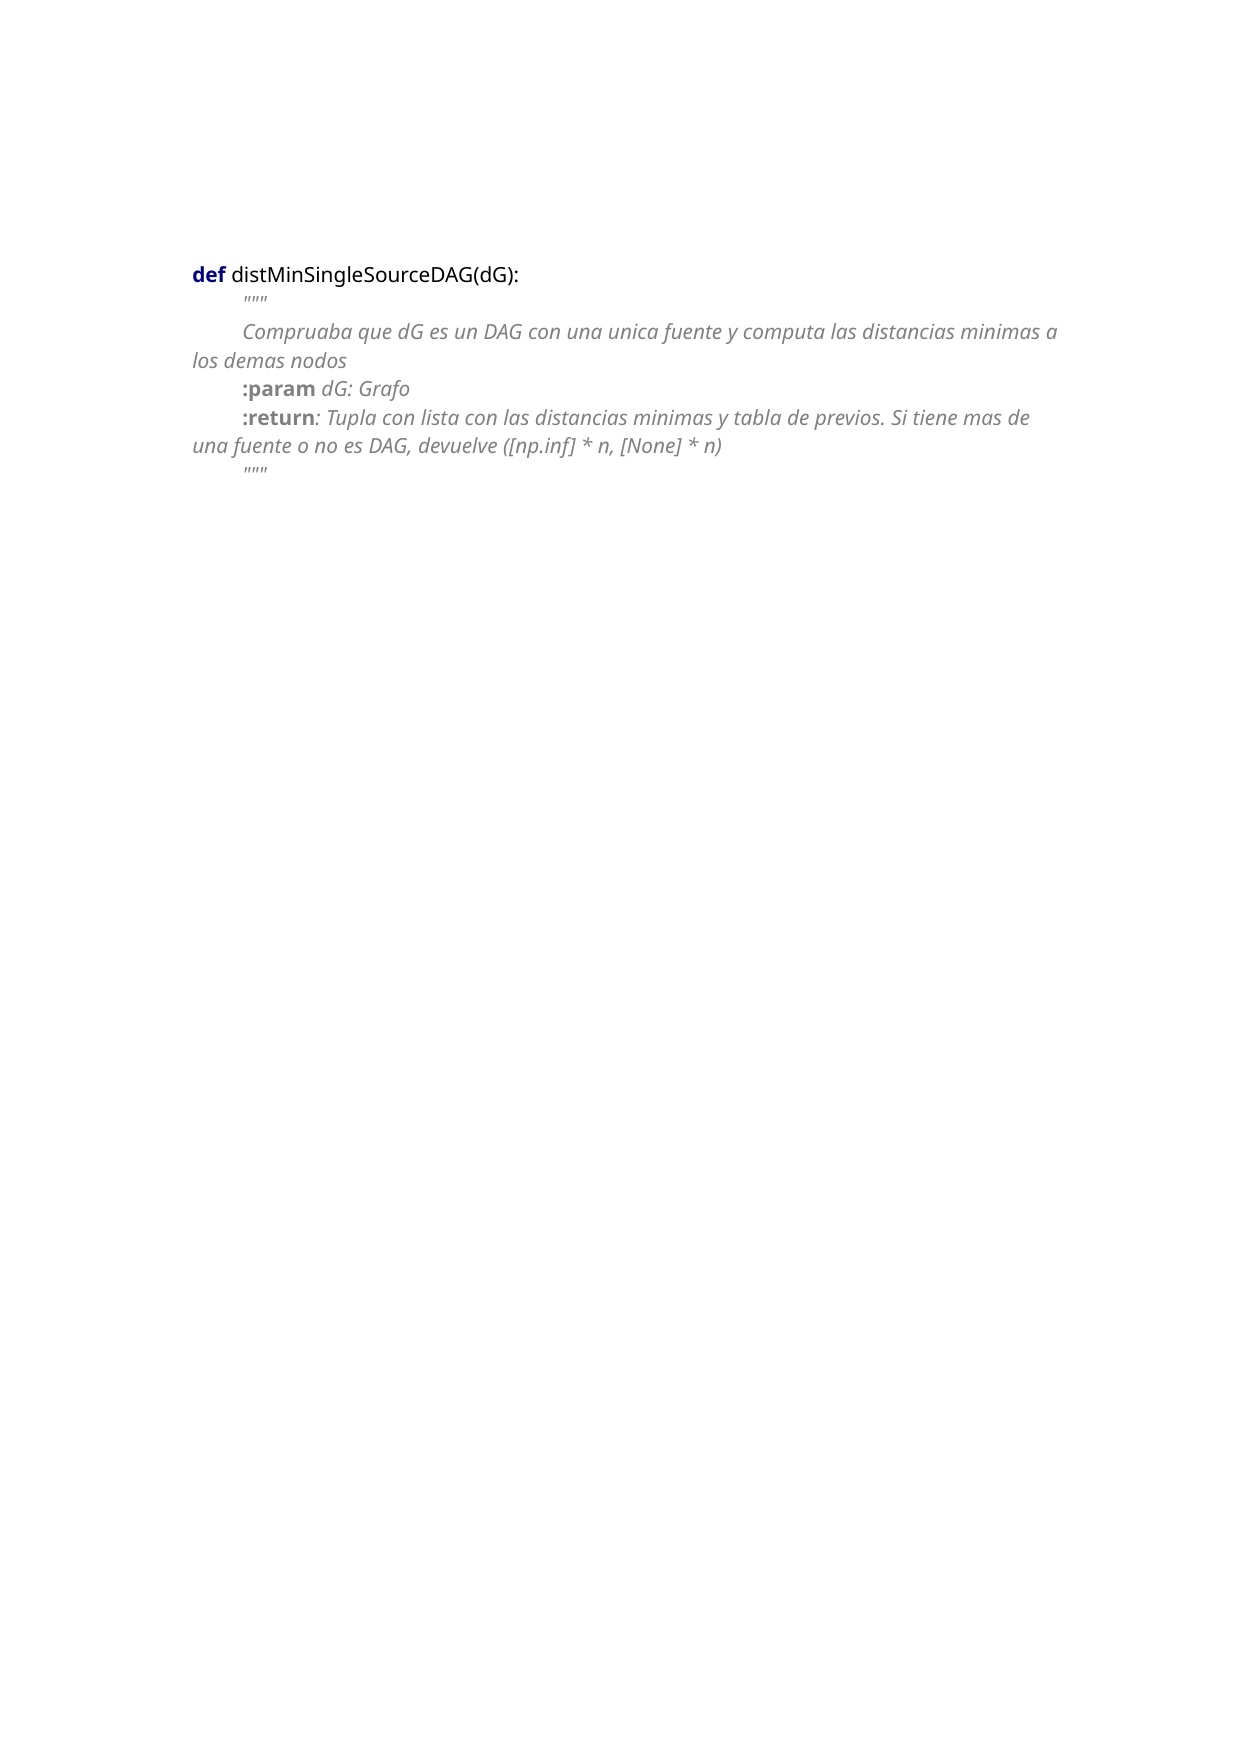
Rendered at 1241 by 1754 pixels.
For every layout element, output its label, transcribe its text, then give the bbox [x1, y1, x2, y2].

text """ [192, 289, 1064, 317]
text """ [192, 460, 1064, 488]
text :return: Tupla con lista con las distancias minimas y tabla de previos. Si tiene mas de una fuente o no es DAG, devuelve ([np.inf] * n, [None] * n) [192, 403, 1064, 460]
text Compruaba que dG es un DAG con una unica fuente y computa las distancias minimas a los demas nodos [192, 317, 1064, 374]
text :param dG: Grafo [192, 374, 1064, 403]
text def distMinSingleSourceDAG(dG): [192, 260, 1064, 289]
